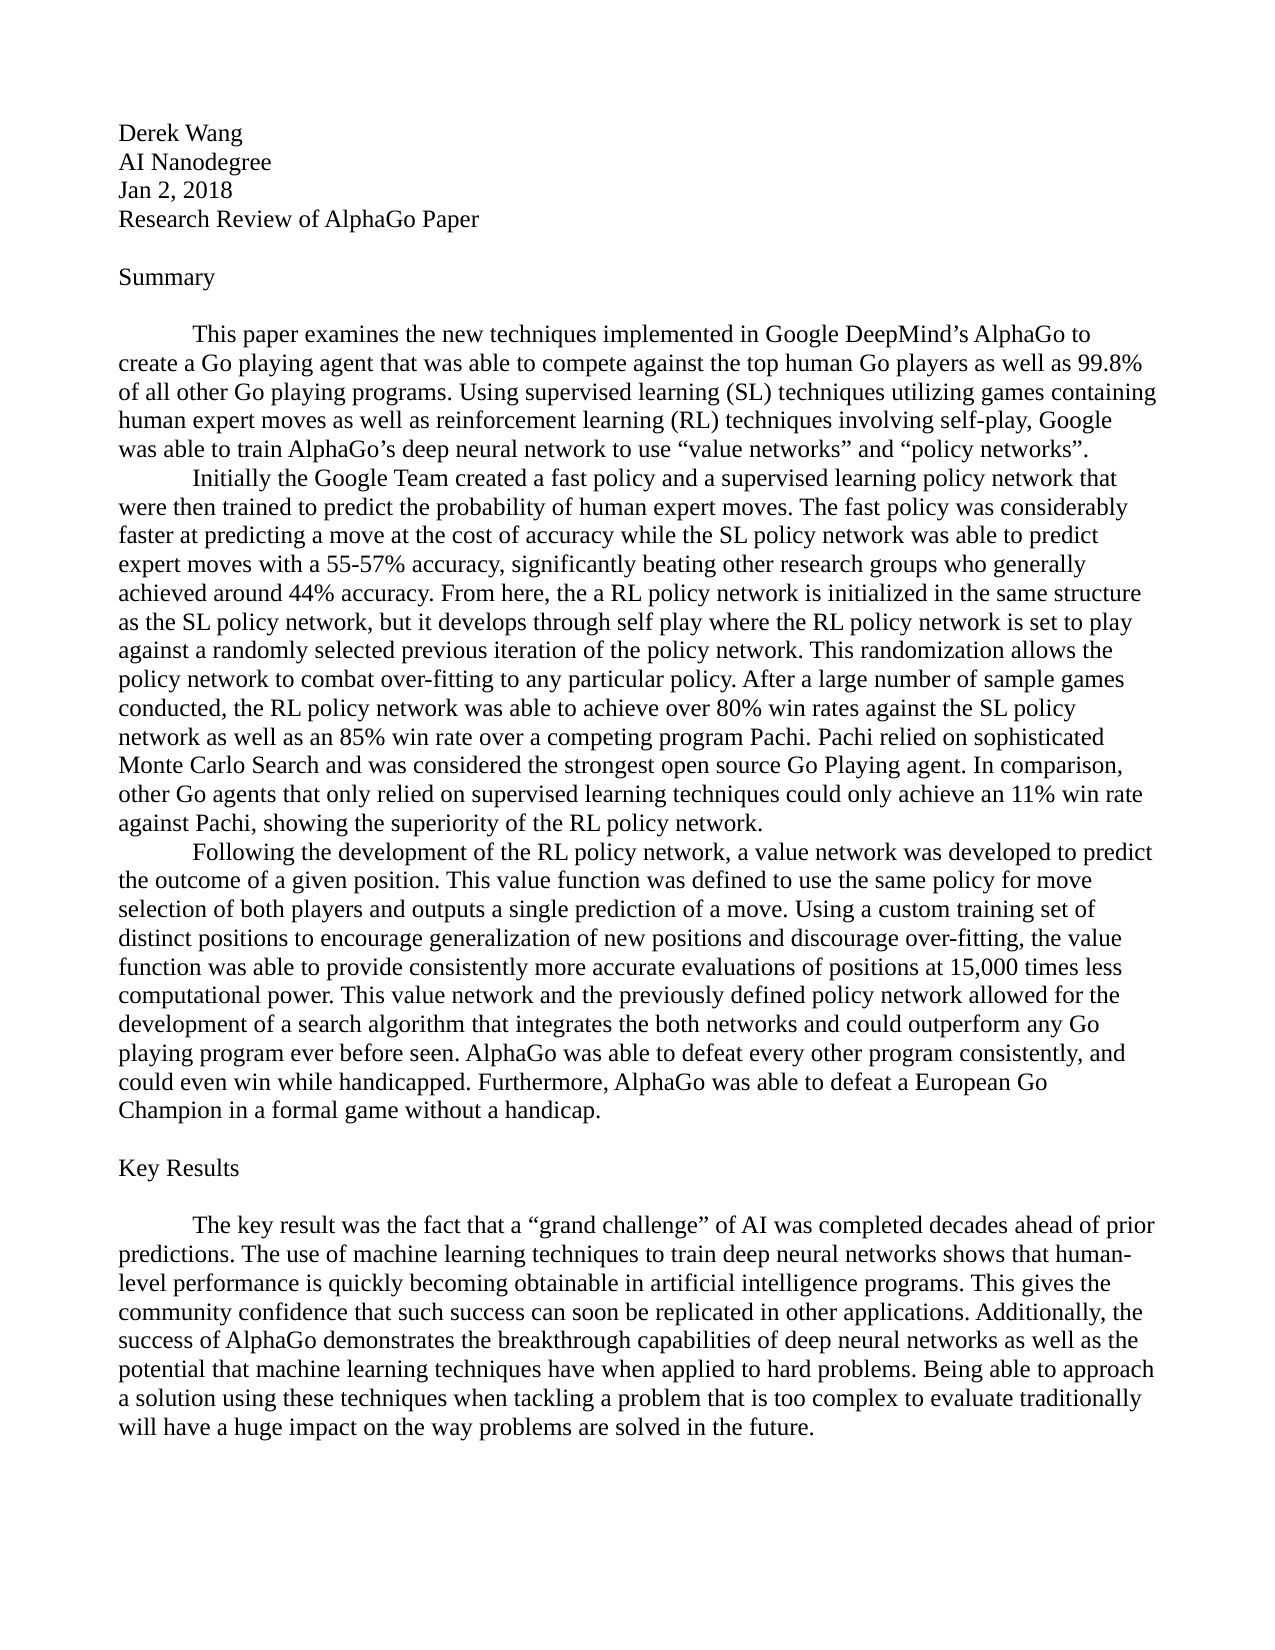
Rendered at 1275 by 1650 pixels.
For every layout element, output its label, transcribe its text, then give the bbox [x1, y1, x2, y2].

text Summary [118, 262, 1157, 291]
text The key result was the fact that a “grand challenge” of AI was completed decades ahead of prior predictions. The use of machine learning techniques to train deep neural networks shows that human-level performance is quickly becoming obtainable in artificial intelligence programs. This gives the community confidence that such success can soon be replicated in other applications. Additionally, the success of AlphaGo demonstrates the breakthrough capabilities of deep neural networks as well as the potential that machine learning techniques have when applied to hard problems. Being able to approach a solution using these techniques when tackling a problem that is too complex to evaluate traditionally will have a huge impact on the way problems are solved in the future. [118, 1211, 1157, 1441]
text Research Review of AlphaGo Paper [118, 204, 1157, 233]
text AI Nanodegree [118, 147, 1157, 176]
text Following the development of the RL policy network, a value network was developed to predict the outcome of a given position. This value function was defined to use the same policy for move selection of both players and outputs a single prediction of a move. Using a custom training set of distinct positions to encourage generalization of new positions and discourage over-fitting, the value function was able to provide consistently more accurate evaluations of positions at 15,000 times less computational power. This value network and the previously defined policy network allowed for the development of a search algorithm that integrates the both networks and could outperform any Go playing program ever before seen. AlphaGo was able to defeat every other program consistently, and could even win while handicapped. Furthermore, AlphaGo was able to defeat a European Go Champion in a formal game without a handicap. [118, 837, 1157, 1124]
text Jan 2, 2018 [118, 176, 1157, 204]
text Derek Wang [118, 118, 1157, 147]
text Key Results [118, 1153, 1157, 1182]
text This paper examines the new techniques implemented in Google DeepMind’s AlphaGo to create a Go playing agent that was able to compete against the top human Go players as well as 99.8% of all other Go playing programs. Using supervised learning (SL) techniques utilizing games containing human expert moves as well as reinforcement learning (RL) techniques involving self-play, Google was able to train AlphaGo’s deep neural network to use “value networks” and “policy networks”. Initially the Google Team created a fast policy and a supervised learning policy network that were then trained to predict the probability of human expert moves. The fast policy was considerably faster at predicting a move at the cost of accuracy while the SL policy network was able to predict expert moves with a 55-57% accuracy, significantly beating other research groups who generally achieved around 44% accuracy. From here, the a RL policy network is initialized in the same structure as the SL policy network, but it develops through self play where the RL policy network is set to play against a randomly selected previous iteration of the policy network. This randomization allows the policy network to combat over-fitting to any particular policy. After a large number of sample games conducted, the RL policy network was able to achieve over 80% win rates against the SL policy network as well as an 85% win rate over a competing program Pachi. Pachi relied on sophisticated Monte Carlo Search and was considered the strongest open source Go Playing agent. In comparison, other Go agents that only relied on supervised learning techniques could only achieve an 11% win rate against Pachi, showing the superiority of the RL policy network. [118, 319, 1157, 837]
